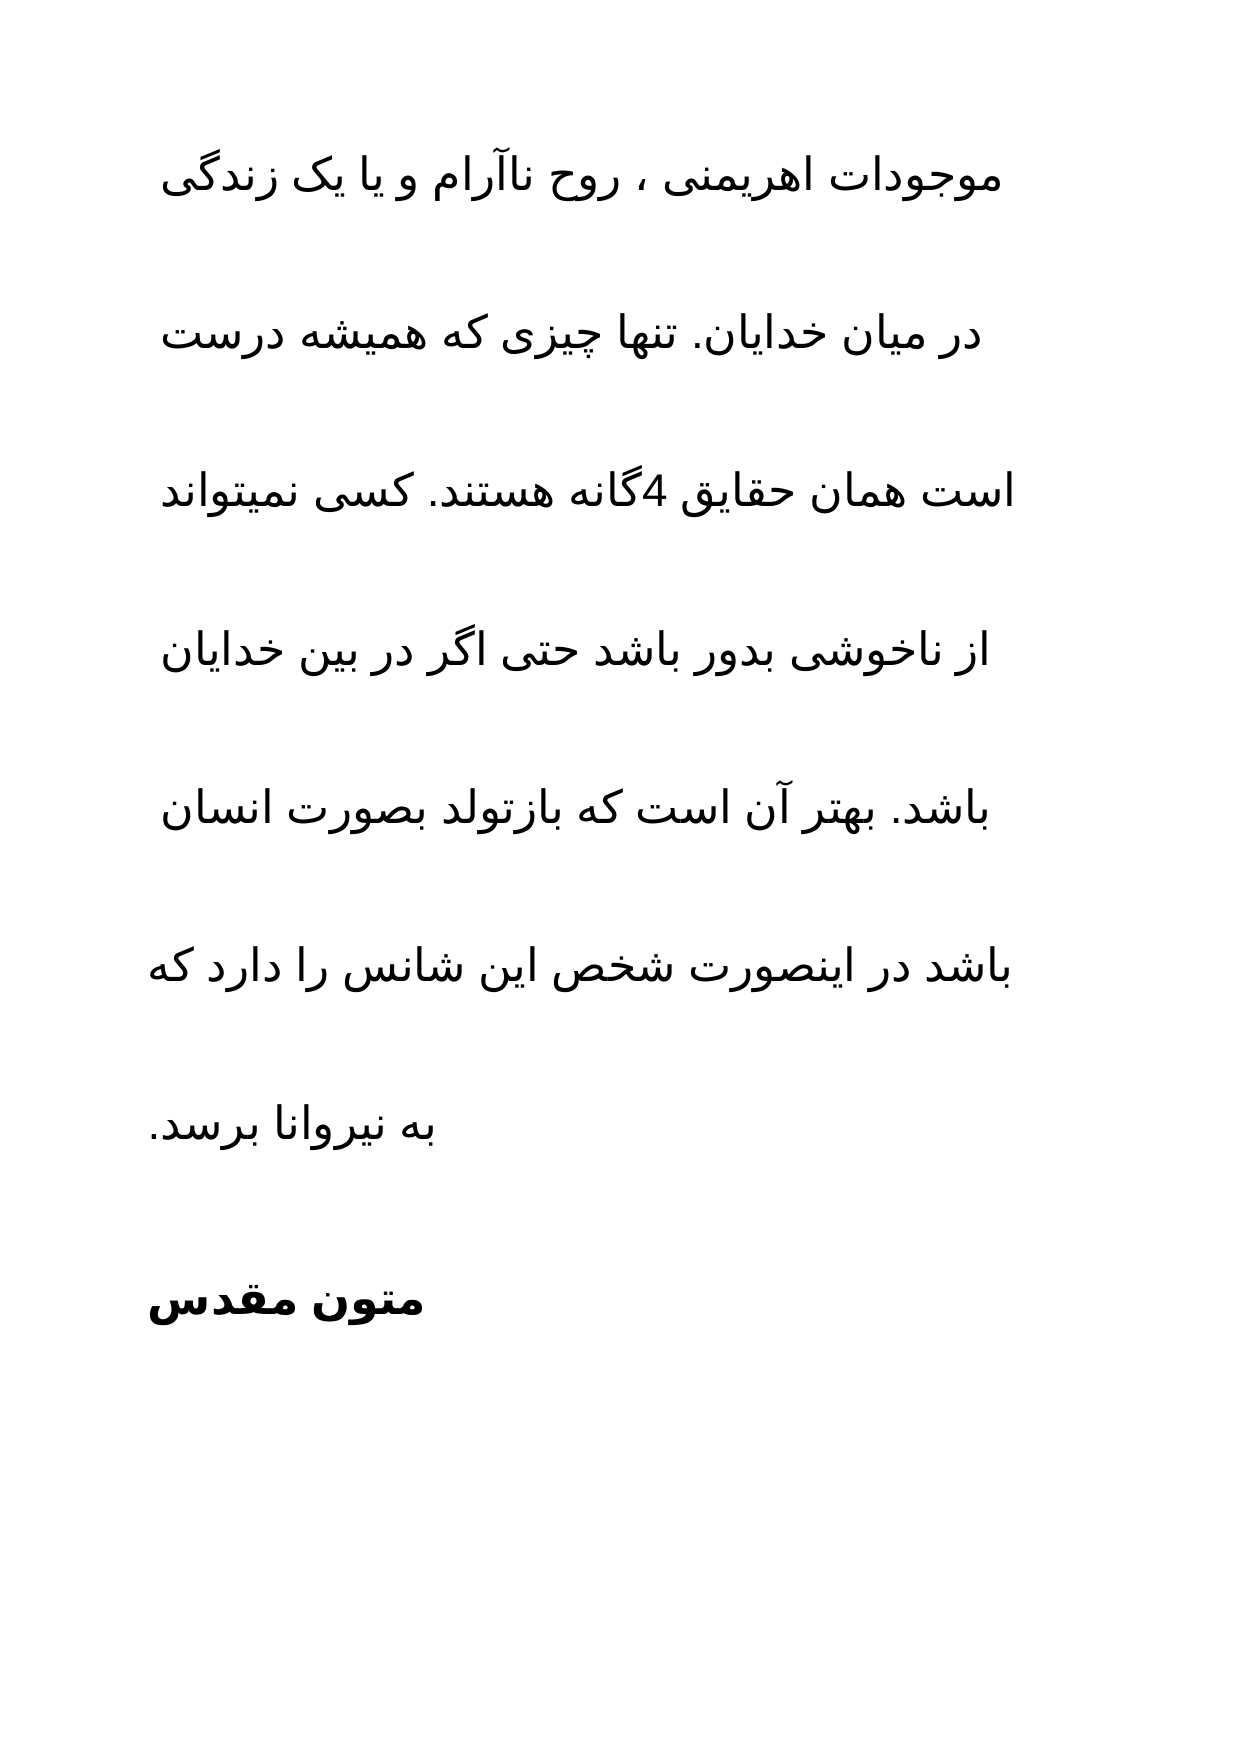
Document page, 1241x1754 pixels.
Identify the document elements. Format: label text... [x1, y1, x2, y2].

list بنابر آیین بودایی یک انسان میتواند بصورتهای مختلف دوباره متولد شود مثلا حیوان، انسان، موجودات اهریمنی ، روح ناآرام و یا یک زندگی در میان خدایان. تنها چیزی که همیشه درست است همان حقایق 4گانه هستند. کسی نمیتواند از ناخوشی بدور باشد حتی اگر در بین خدایان باشد. بهتر آن است که بازتولد بصورت انسان باشد در اینصورت شخص این شانس را دارد که به نیروانا برسد. [148, 148, 1018, 1149]
list متون مقدس [148, 1271, 1018, 1324]
